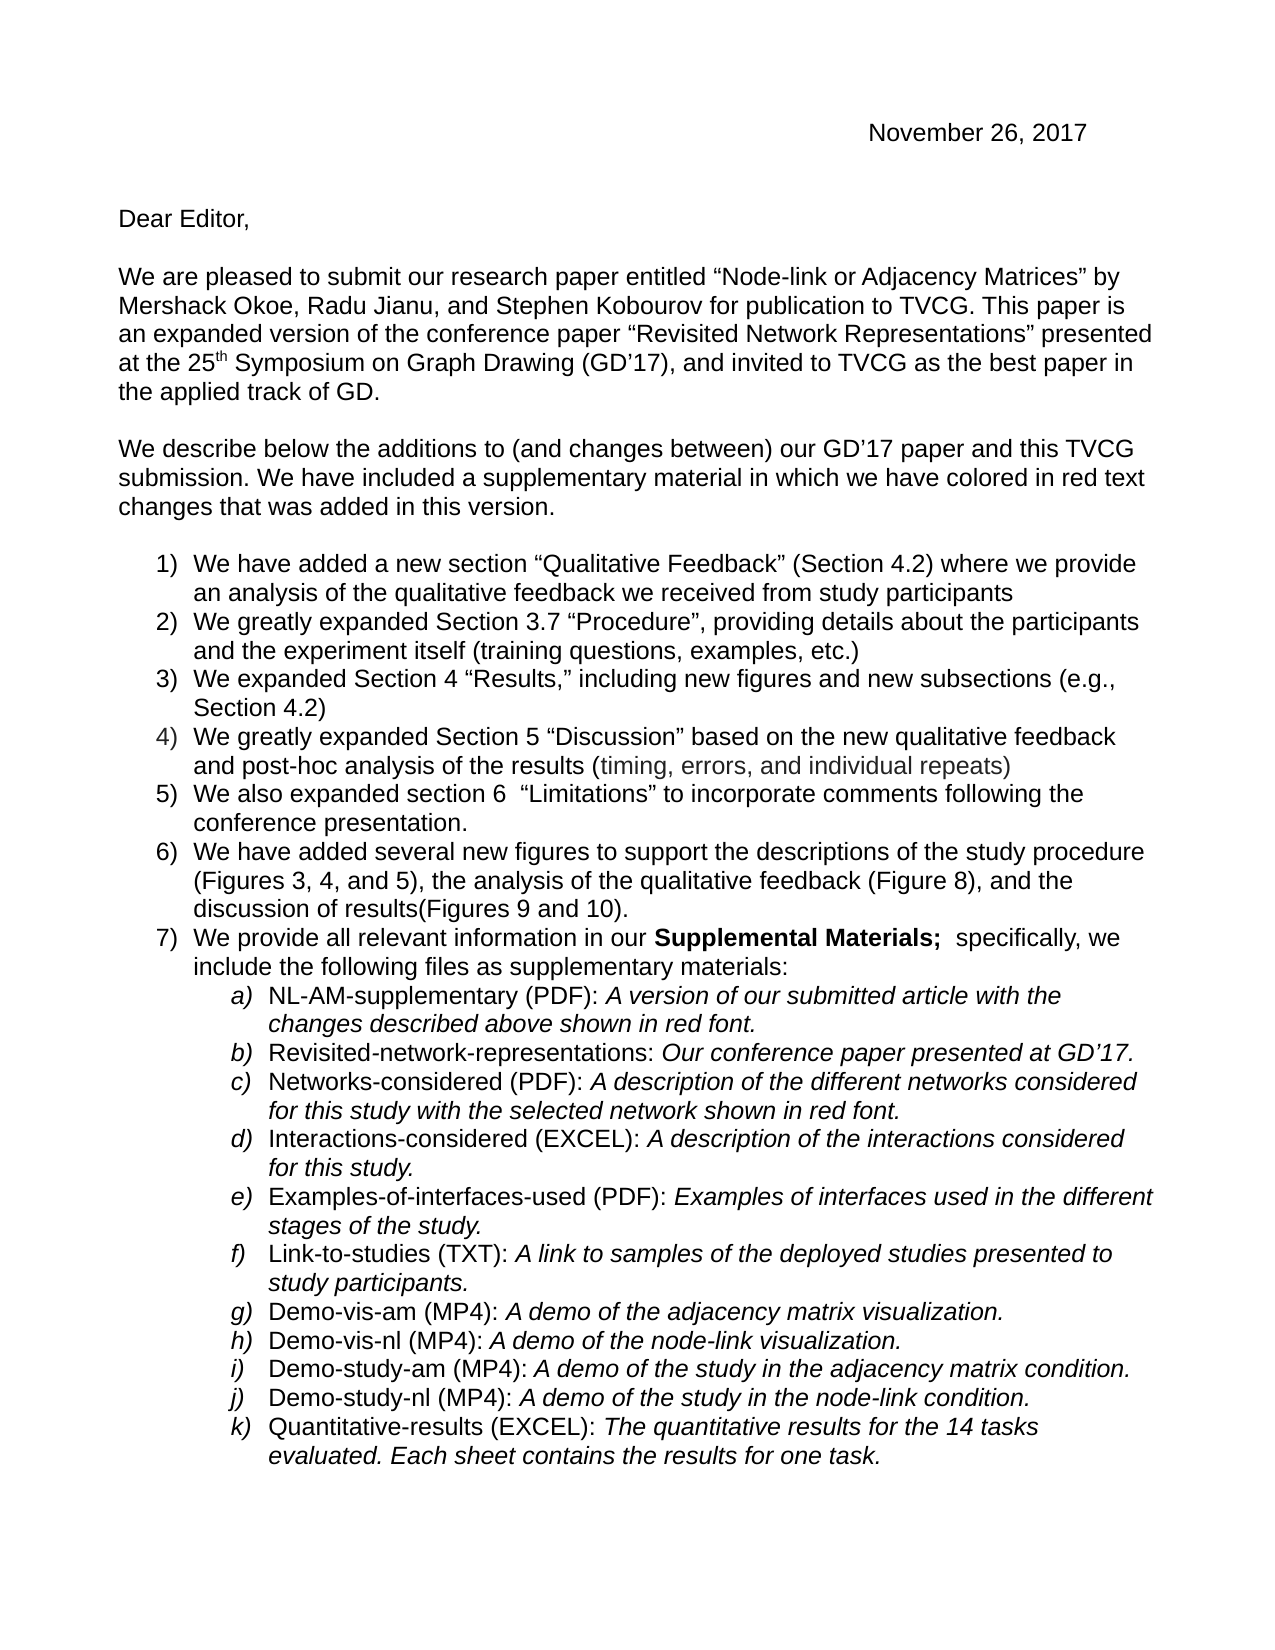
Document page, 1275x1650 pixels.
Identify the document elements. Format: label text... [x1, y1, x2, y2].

list Examples-of-interfaces-used (PDF): Examples of interfaces used in the different stages of the study. [231, 1182, 1157, 1239]
list We provide all relevant information in our Supplemental Materials; specifically, we include the following files as supplementary materials: [156, 923, 1157, 981]
list Demo-vis-am (MP4): A demo of the adjacency matrix visualization. [231, 1297, 1157, 1326]
list Demo-vis-nl (MP4): A demo of the node-link visualization. [231, 1326, 1157, 1354]
list We have added a new section “Qualitative Feedback” (Section 4.2) where we provide an analysis of the qualitative feedback we received from study participants [156, 549, 1157, 607]
list We greatly expanded Section 5 “Discussion” based on the new qualitative feedback and post-hoc analysis of the results (timing, errors, and individual repeats) [156, 722, 1157, 779]
list Link-to-studies (TXT): A link to samples of the deployed studies presented to study participants. [231, 1239, 1157, 1297]
list Revisited-network-representations: Our conference paper presented at GD’17. [231, 1038, 1157, 1067]
list We expanded Section 4 “Results,” including new figures and new subsections (e.g., Section 4.2) [156, 664, 1157, 722]
list We also expanded section 6 “Limitations” to incorporate comments following the conference presentation. [156, 779, 1157, 837]
text We are pleased to submit our research paper entitled “Node-link or Adjacency Matrices” by Mershack Okoe, Radu Jianu, and Stephen Kobourov for publication to TVCG. This paper is an expanded version of the conference paper “Revisited Network Representations” presented at the 25th Symposium on Graph Drawing (GD’17), and invited to TVCG as the best paper in the applied track of GD. [118, 262, 1157, 406]
list Networks-considered (PDF): A description of the different networks considered for this study with the selected network shown in red font. [231, 1067, 1157, 1124]
text We describe below the additions to (and changes between) our GD’17 paper and this TVCG submission. We have included a supplementary material in which we have colored in red text changes that was added in this version. [118, 434, 1157, 521]
list We greatly expanded Section 3.7 “Procedure”, providing details about the participants and the experiment itself (training questions, examples, etc.) [156, 607, 1157, 664]
list Quantitative-results (EXCEL): The quantitative results for the 14 tasks evaluated. Each sheet contains the results for one task. [231, 1412, 1157, 1469]
text November 26, 2017 [118, 118, 1157, 147]
list Demo-study-am (MP4): A demo of the study in the adjacency matrix condition. [231, 1354, 1157, 1383]
list We have added several new figures to support the descriptions of the study procedure (Figures 3, 4, and 5), the analysis of the qualitative feedback (Figure 8), and the discussion of results(Figures 9 and 10). [156, 837, 1157, 923]
list Demo-study-nl (MP4): A demo of the study in the node-link condition. [231, 1383, 1157, 1412]
list Interactions-considered (EXCEL): A description of the interactions considered for this study. [231, 1124, 1157, 1182]
text Dear Editor, [118, 204, 1157, 233]
list NL-AM-supplementary (PDF): A version of our submitted article with the changes described above shown in red font. [231, 981, 1157, 1038]
